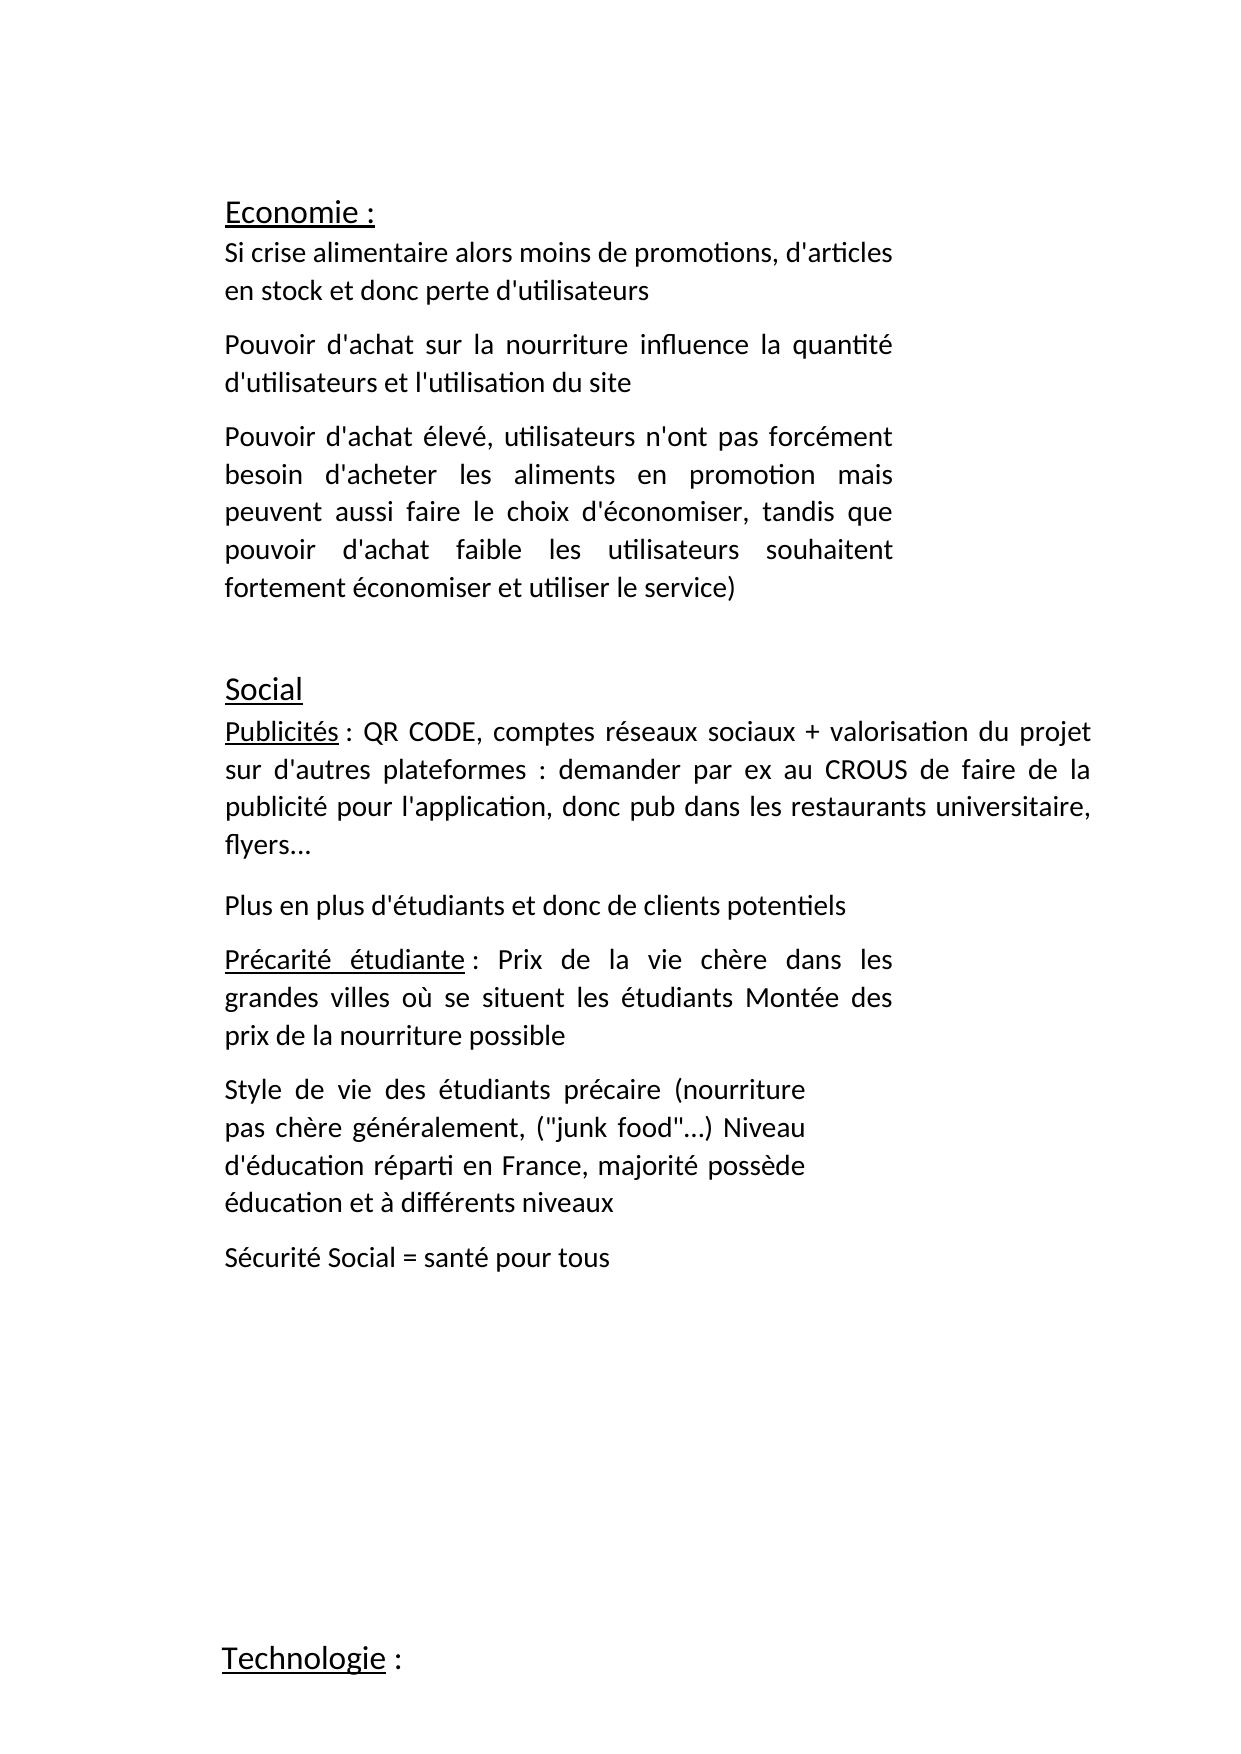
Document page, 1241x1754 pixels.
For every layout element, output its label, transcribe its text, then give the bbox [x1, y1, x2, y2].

text Technologie : [148, 1637, 1093, 1678]
text Social [225, 668, 1093, 709]
text Publicités : QR CODE, comptes réseaux sociaux + valorisation du projet sur d'autres plateformes : demander par ex au CROUS de faire de la publicité pour l'application, donc pub dans les restaurants universitaire, flyers... [225, 713, 1093, 862]
text Sécurité Social = santé pour tous [224, 1239, 894, 1274]
text Economie : [225, 191, 1093, 231]
text Style de vie des étudiants précaire (nourriture pas chère généralement, ("junk food"…) Niveau d'éducation réparti en France, majorité possède éducation et à différents niveaux [224, 1071, 806, 1220]
text Si crise alimentaire alors moins de promotions, d'articles en stock et donc perte d'utilisateurs [224, 234, 894, 307]
text Pouvoir d'achat sur la nourriture influence la quantité d'utilisateurs et l'utilisation du site [224, 326, 894, 399]
text Pouvoir d'achat élevé, utilisateurs n'ont pas forcément besoin d'acheter les aliments en promotion mais peuvent aussi faire le choix d'économiser, tandis que pouvoir d'achat faible les utilisateurs souhaitent fortement économiser et utiliser le service) [224, 418, 894, 604]
text Plus en plus d'étudiants et donc de clients potentiels [224, 887, 894, 923]
text Précarité étudiante : Prix de la vie chère dans les grandes villes où se situent les étudiants Montée des prix de la nourriture possible [224, 941, 894, 1052]
